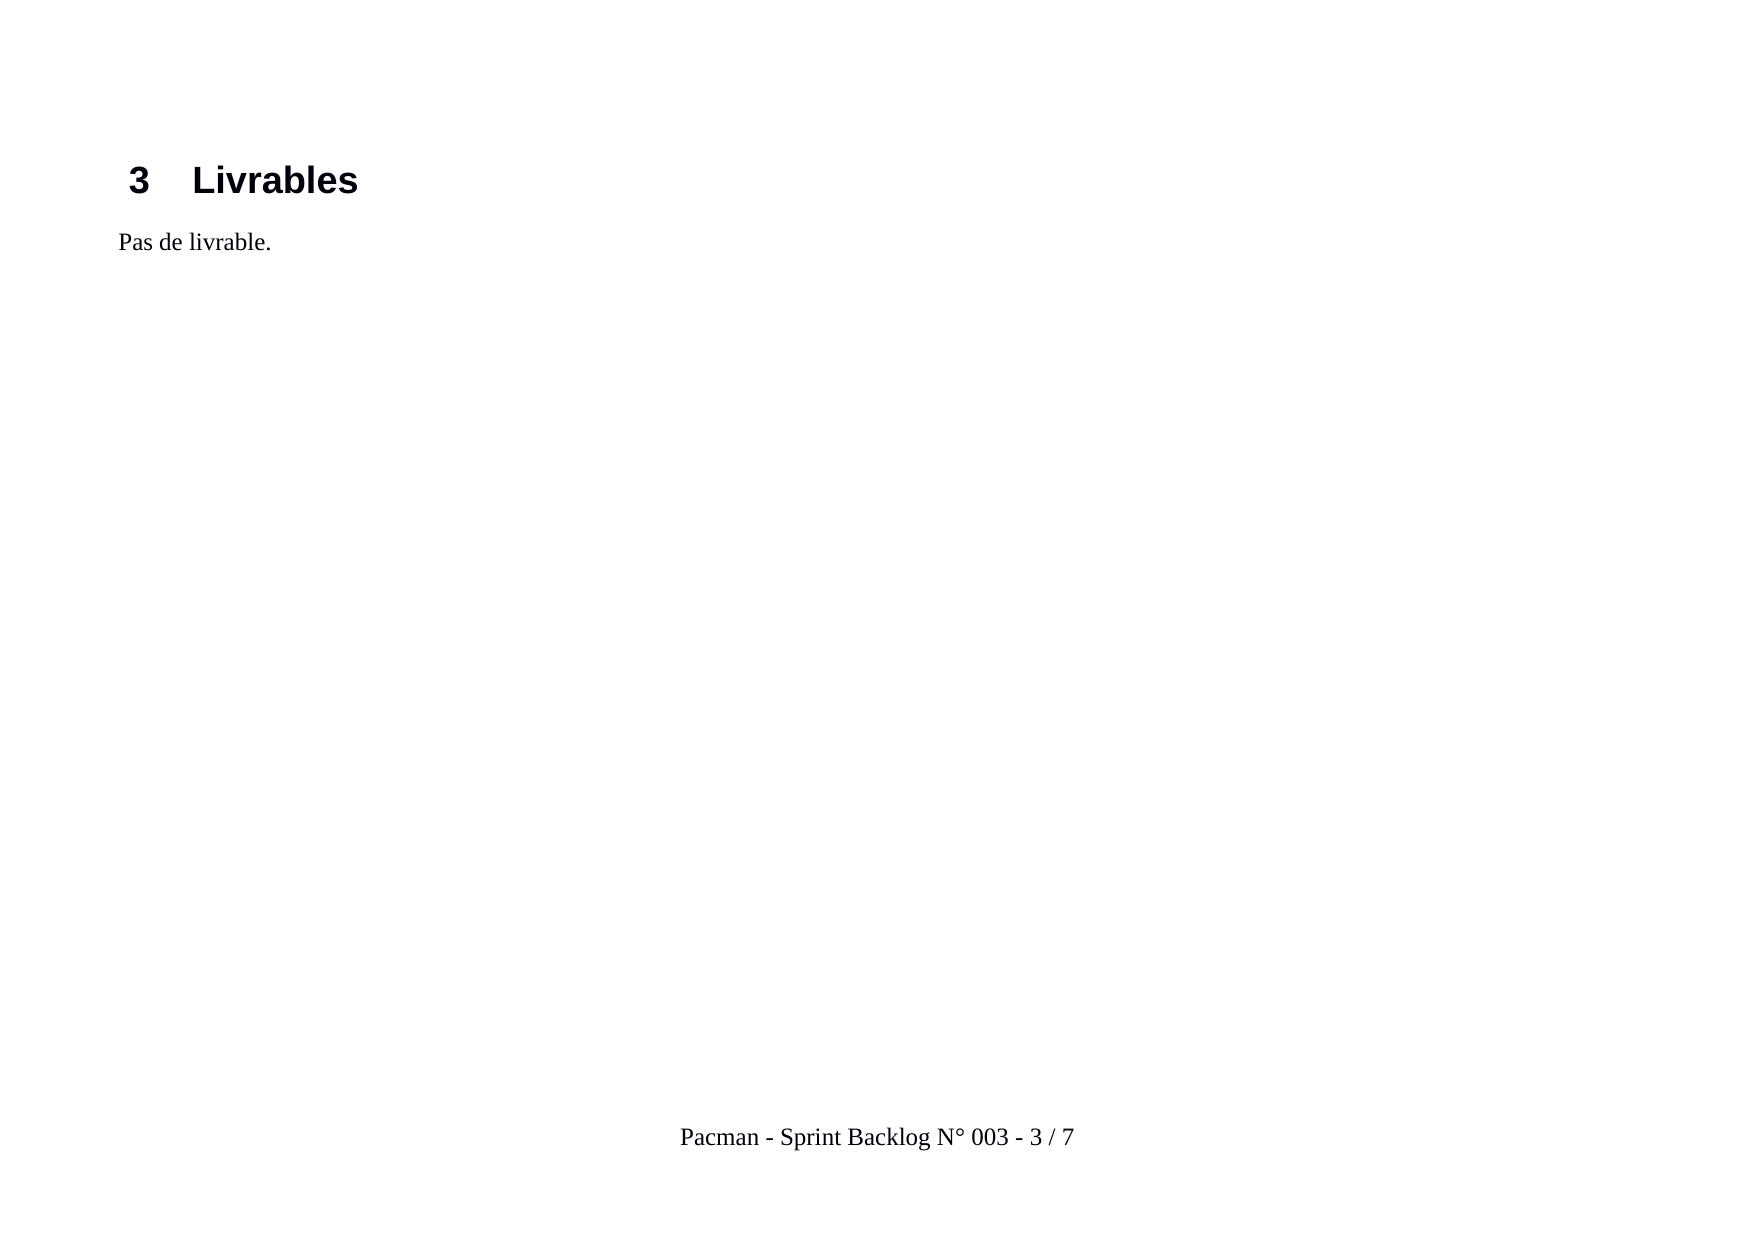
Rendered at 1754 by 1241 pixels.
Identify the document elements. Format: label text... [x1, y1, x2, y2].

text Pas de livrable. [118, 227, 1636, 256]
subtitle Livrables [118, 158, 1636, 202]
